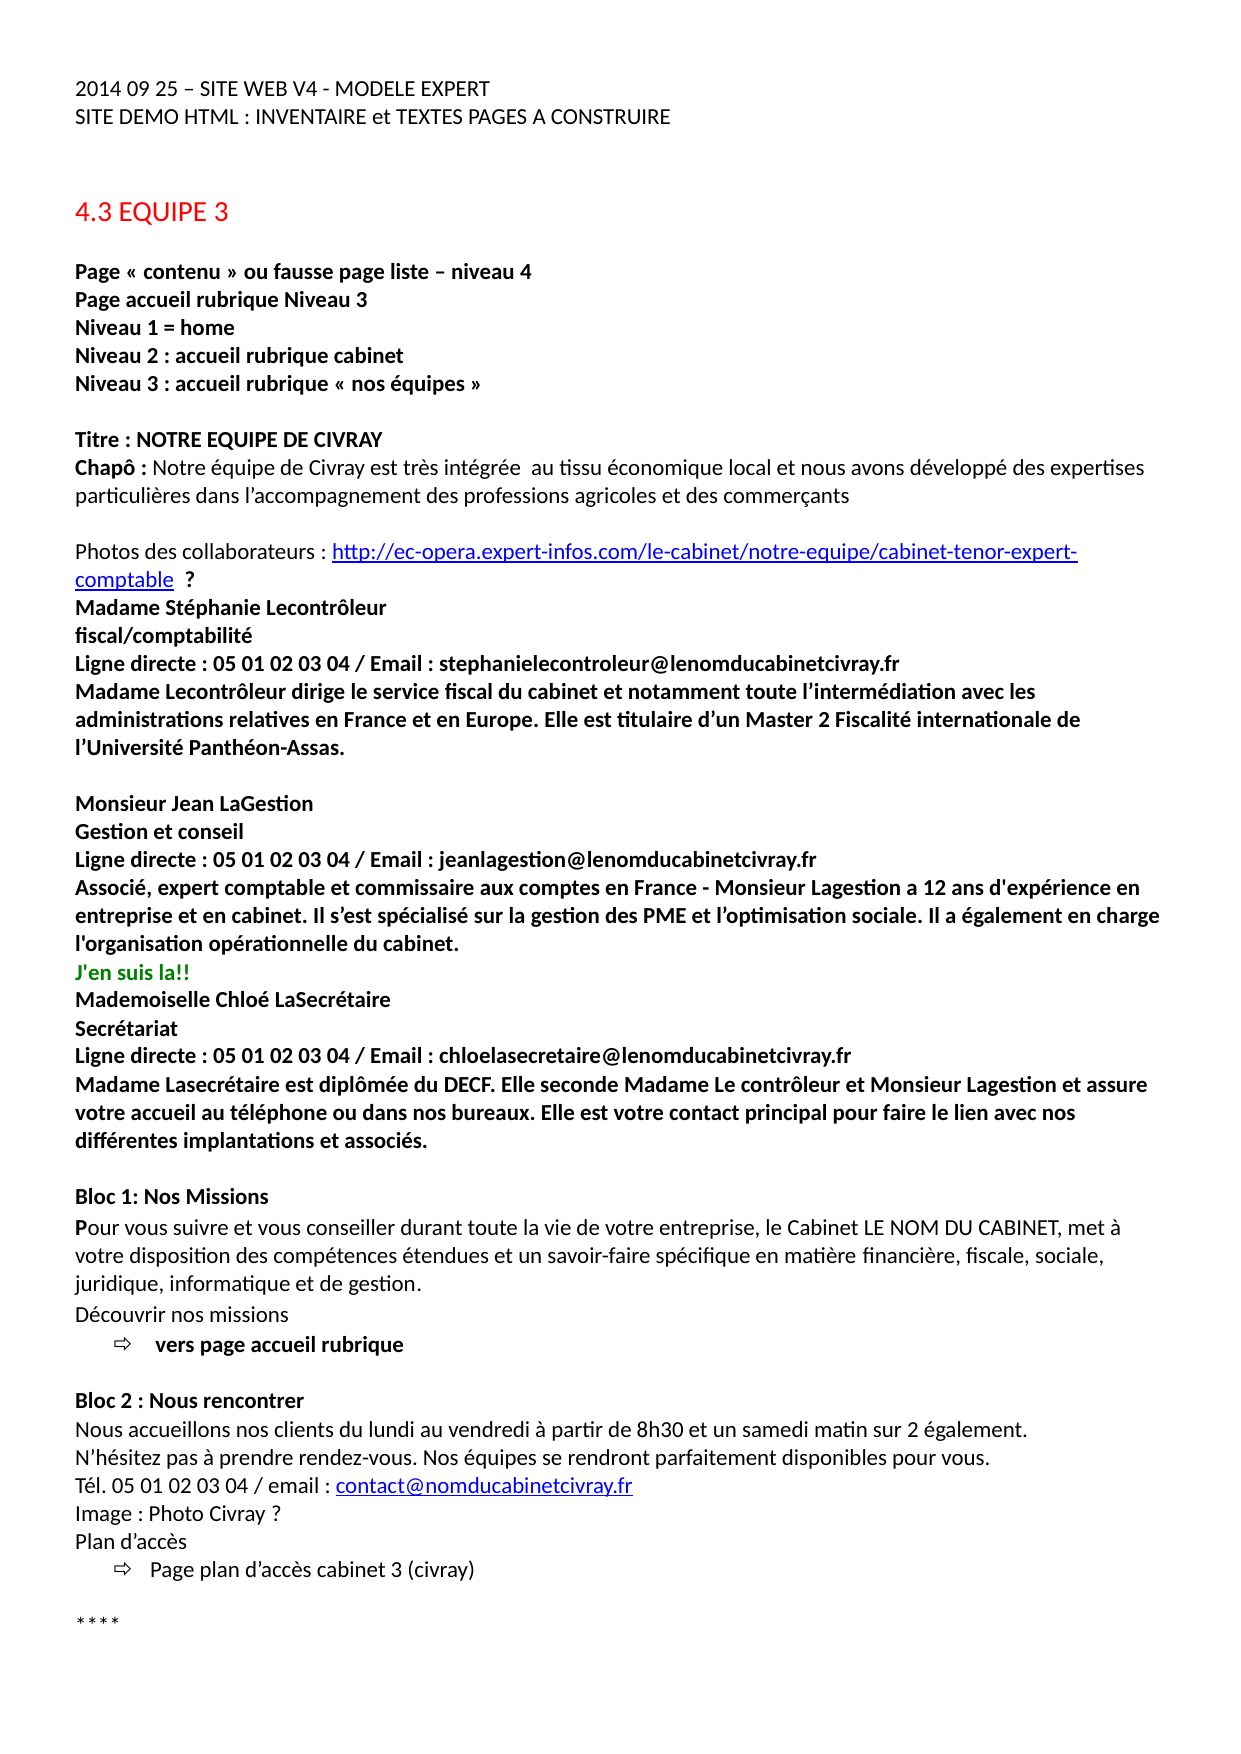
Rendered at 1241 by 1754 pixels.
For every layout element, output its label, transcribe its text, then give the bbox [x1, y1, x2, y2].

text J'en suis la!! [75, 958, 1165, 986]
text Ligne directe : 05 01 02 03 04 / Email : stephanielecontroleur@lenomducabinetcivray.fr [75, 649, 1165, 677]
text Niveau 2 : accueil rubrique cabinet [75, 341, 1165, 369]
text Bloc 1: Nos Missions [75, 1182, 1165, 1210]
text Niveau 3 : accueil rubrique « nos équipes » [75, 369, 1165, 397]
text Bloc 2 : Nous rencontrer [75, 1387, 1165, 1415]
text Associé, expert comptable et commissaire aux comptes en France - Monsieur Lagestion a 12 ans d'expérience en entreprise et en cabinet. Il s’est spécialisé sur la gestion des PME et l’optimisation sociale. Il a également en charge l'organisation opérationnelle du cabinet. [75, 873, 1165, 958]
text **** [75, 1611, 1165, 1639]
text Découvrir nos missions [75, 1300, 1165, 1328]
text Tél. 05 01 02 03 04 / email : contact@nomducabinetcivray.fr [75, 1471, 1165, 1499]
text Page « contenu » ou fausse page liste – niveau 4 [75, 257, 1165, 285]
text Madame Stéphanie Lecontrôleur [75, 593, 1165, 621]
text Madame Lasecrétaire est diplômée du DECF. Elle seconde Madame Le contrôleur et Monsieur Lagestion et assure votre accueil au téléphone ou dans nos bureaux. Elle est votre contact principal pour faire le lien avec nos différentes implantations et associés. [75, 1070, 1165, 1154]
text Plan d’accès [75, 1527, 1165, 1555]
text N’hésitez pas à prendre rendez-vous. Nos équipes se rendront parfaitement disponibles pour vous. [75, 1443, 1165, 1471]
text Chapô : Notre équipe de Civray est très intégrée au tissu économique local et nous avons développé des expertises particulières dans l’accompagnement des professions agricoles et des commerçants [75, 453, 1165, 509]
text Madame Lecontrôleur dirige le service fiscal du cabinet et notamment toute l’intermédiation avec les administrations relatives en France et en Europe. Elle est titulaire d’un Master 2 Fiscalité internationale de l’Université Panthéon-Assas. [75, 677, 1165, 761]
list vers page accueil rubrique [112, 1331, 1165, 1359]
text Ligne directe : 05 01 02 03 04 / Email : chloelasecretaire@lenomducabinetcivray.fr [75, 1042, 1165, 1070]
text Nous accueillons nos clients du lundi au vendredi à partir de 8h30 et un samedi matin sur 2 également. [75, 1415, 1165, 1443]
text Gestion et conseil [75, 817, 1165, 846]
text Monsieur Jean LaGestion [75, 789, 1165, 817]
text Niveau 1 = home [75, 313, 1165, 341]
text Titre : NOTRE EQUIPE DE CIVRAY [75, 425, 1165, 453]
text Page accueil rubrique Niveau 3 [75, 285, 1165, 313]
text Secrétariat [75, 1014, 1165, 1042]
text Pour vous suivre et vous conseiller durant toute la vie de votre entreprise, le Cabinet LE NOM DU CABINET, met à votre disposition des compétences étendues et un savoir-faire spécifique en matière financière, fiscale, sociale, juridique, informatique et de gestion. [75, 1213, 1165, 1297]
text Image : Photo Civray ? [75, 1499, 1165, 1527]
text Ligne directe : 05 01 02 03 04 / Email : jeanlagestion@lenomducabinetcivray.fr [75, 846, 1165, 873]
text Photos des collaborateurs : http://ec-opera.expert-infos.com/le-cabinet/notre-equipe/cabinet-tenor-expert-comptable ? [75, 537, 1165, 593]
list Page plan d’accès cabinet 3 (civray) [112, 1555, 1165, 1583]
text fiscal/comptabilité [75, 621, 1165, 649]
text 4.3 EQUIPE 3 [75, 193, 1165, 229]
text Mademoiselle Chloé LaSecrétaire [75, 986, 1165, 1014]
